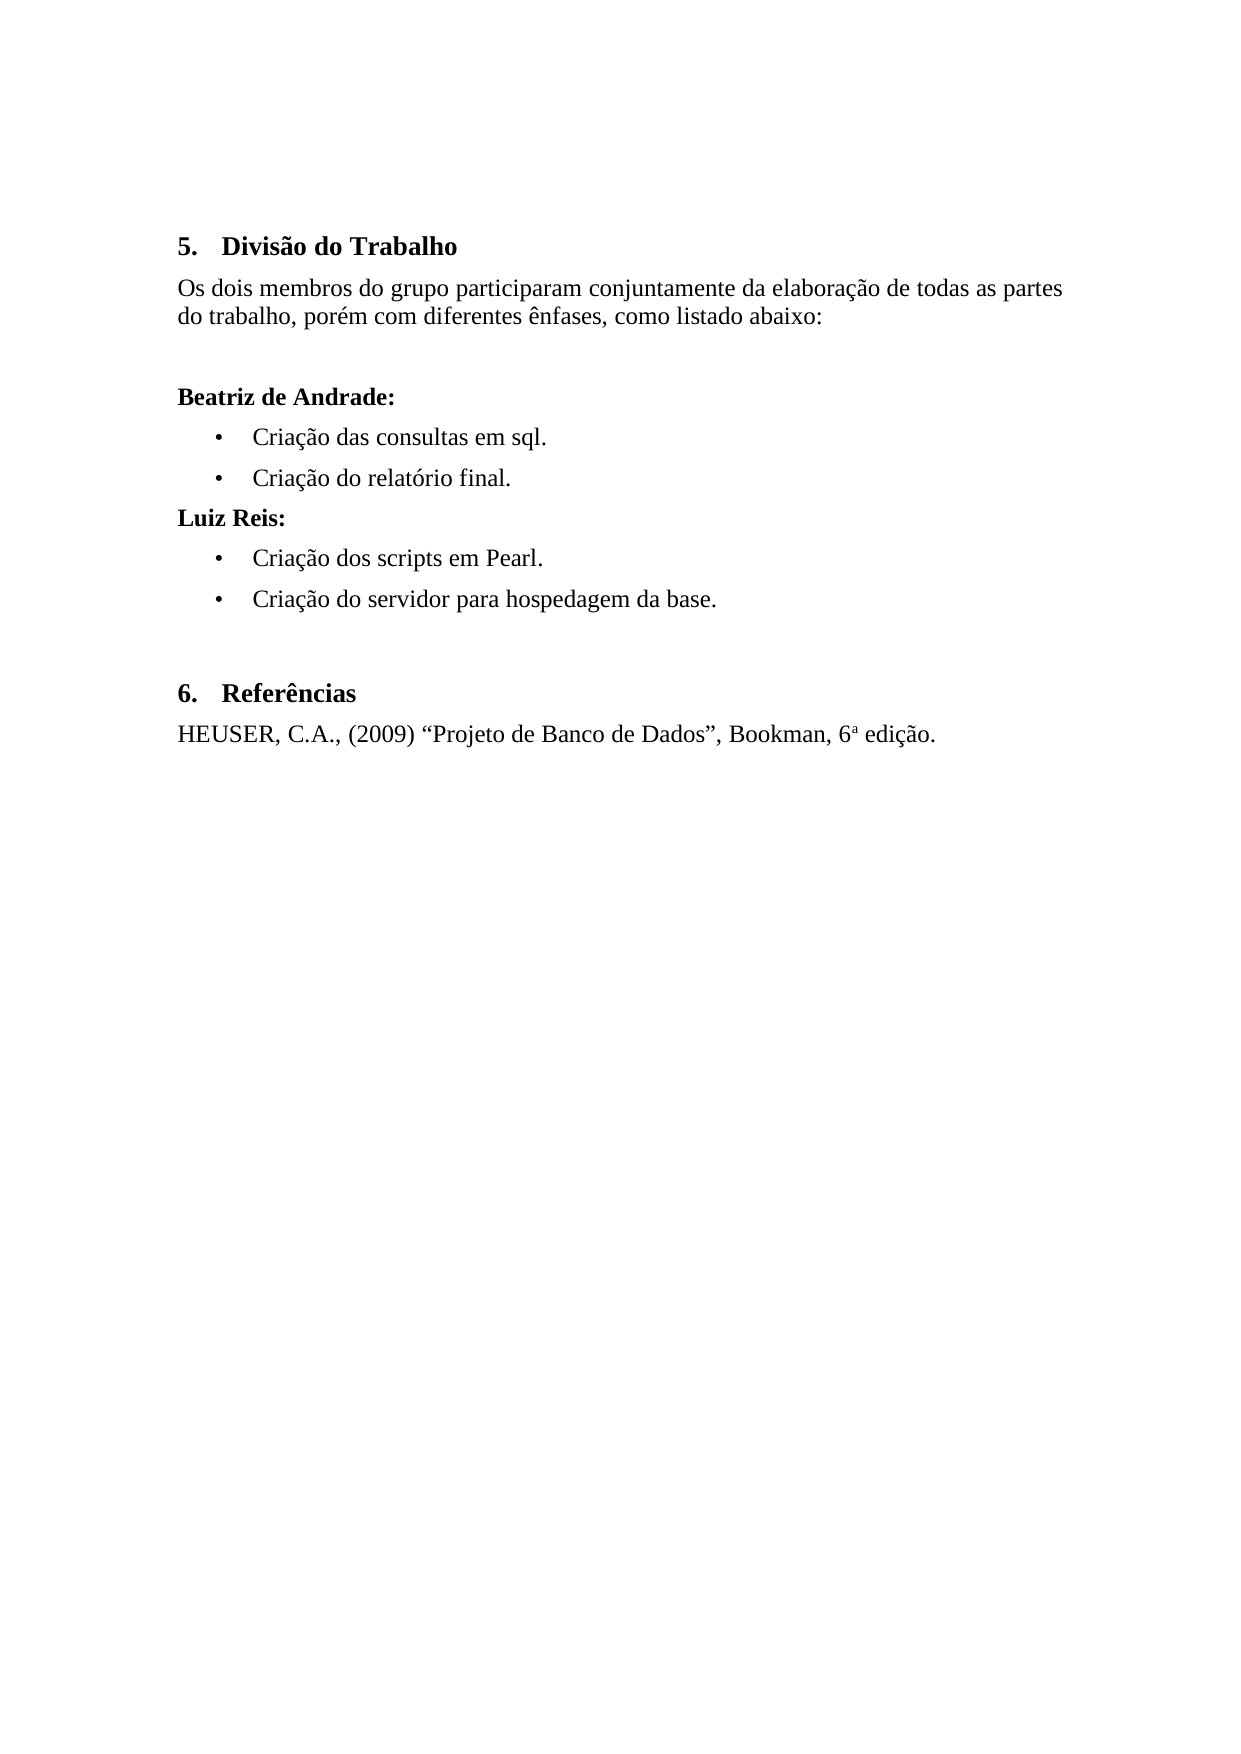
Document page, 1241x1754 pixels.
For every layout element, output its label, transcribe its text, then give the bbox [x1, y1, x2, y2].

text Os dois membros do grupo participaram conjuntamente da elaboração de todas as partes do trabalho, porém com diferentes ênfases, como listado abaixo: [177, 274, 1063, 330]
text HEUSER, C.A., (2009) “Projeto de Banco de Dados”, Bookman, 6a edição. [177, 720, 1063, 748]
list Luiz Reis: [177, 504, 1063, 532]
list Criação dos scripts em Pearl. [215, 544, 1063, 572]
list Criação das consultas em sql. [215, 423, 1063, 451]
title Divisão do Trabalho [177, 231, 1063, 261]
text Beatriz de Andrade: [177, 383, 1063, 411]
list Criação do relatório final. [215, 463, 1063, 492]
title Referências [177, 678, 1063, 708]
list Criação do servidor para hospedagem da base. [215, 585, 1063, 613]
